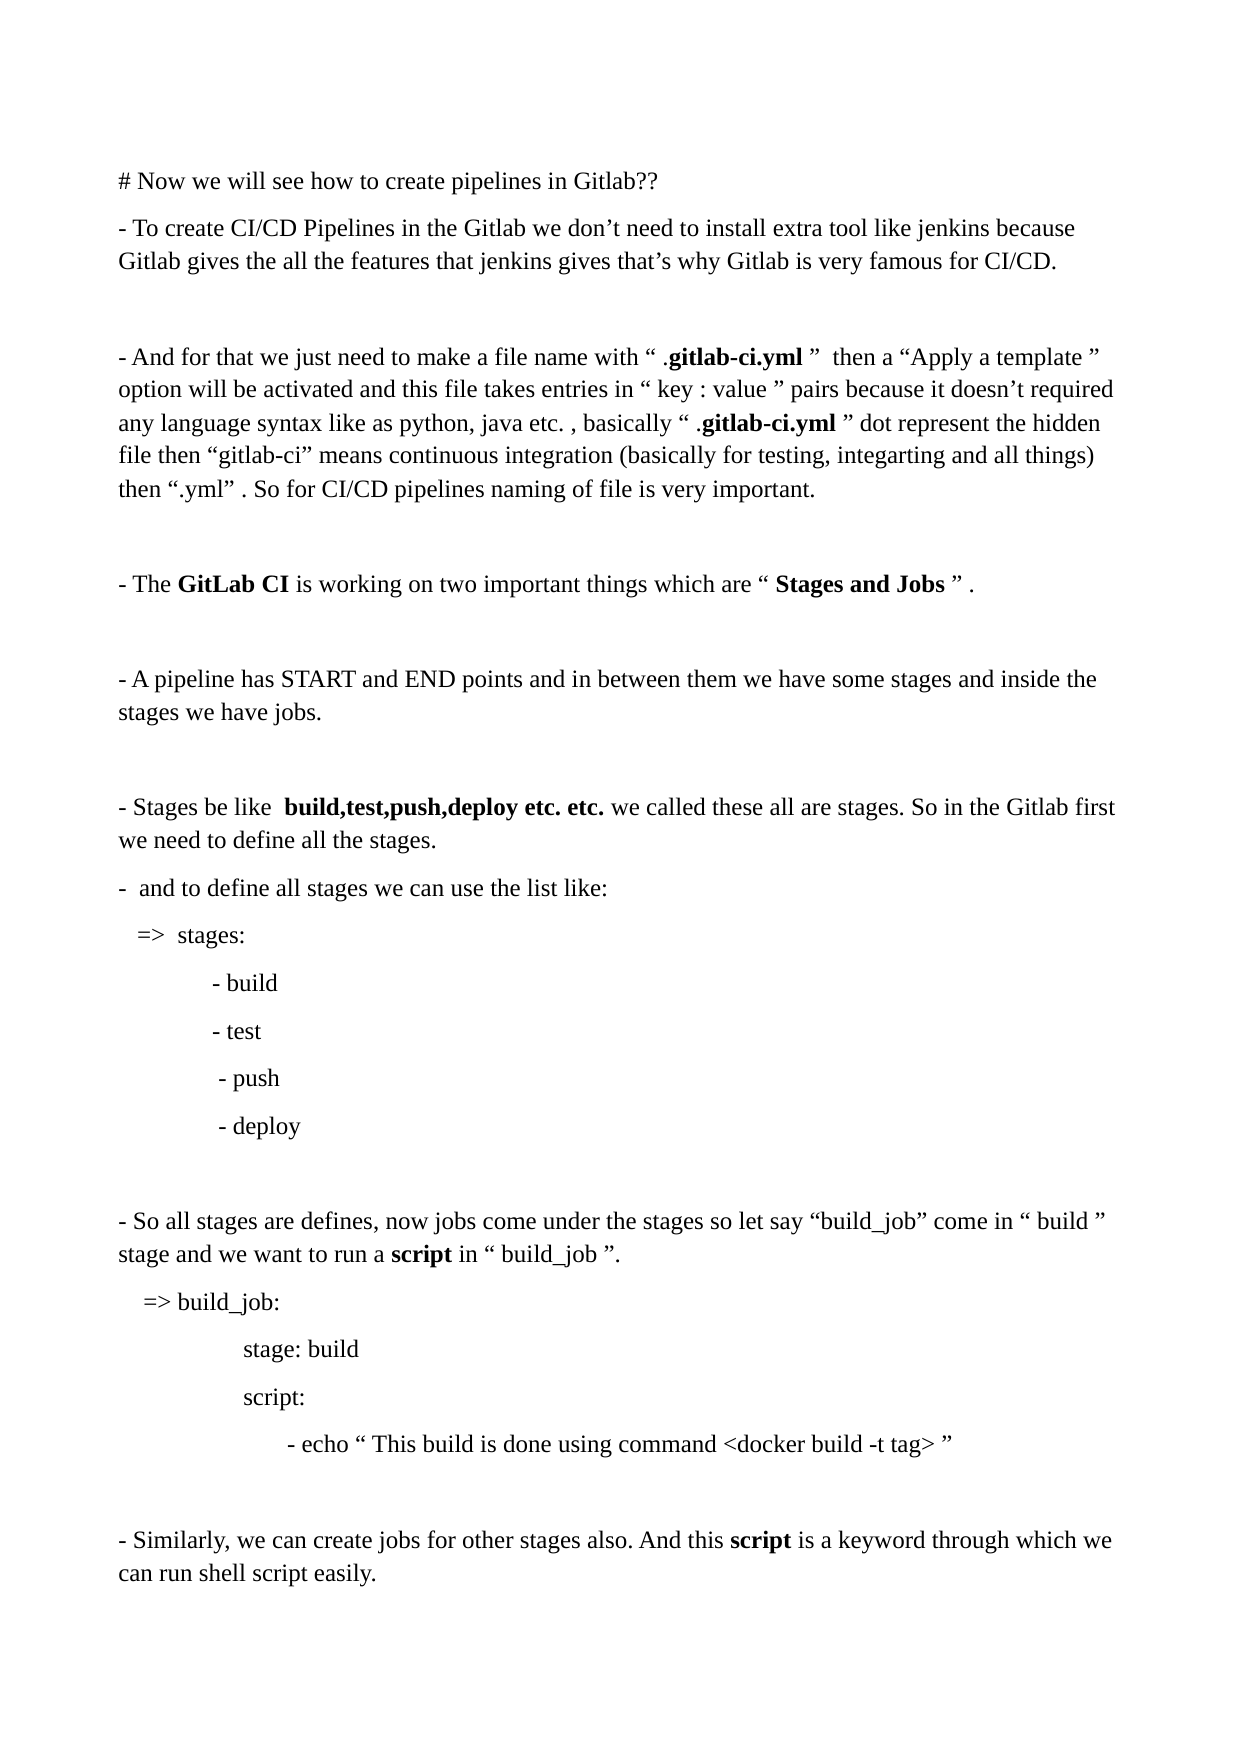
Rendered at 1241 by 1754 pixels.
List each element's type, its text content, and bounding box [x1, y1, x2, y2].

text - And for that we just need to make a file name with “ .gitlab-ci.yml ” then a “Apply a template ” option will be activated and this file takes entries in “ key : value ” pairs because it doesn’t required any language syntax like as python, java etc. , basically “ .gitlab-ci.yml ” dot represent the hidden file then “gitlab-ci” means continuous integration (basically for testing, integarting and all things) then “.yml” . So for CI/CD pipelines naming of file is very important. [118, 342, 1122, 502]
text - deploy [118, 1111, 1122, 1140]
text - test [118, 1016, 1122, 1044]
text - So all stages are defines, now jobs come under the stages so let say “build_job” come in “ build ” stage and we want to run a script in “ build_job ”. [118, 1206, 1122, 1268]
text script: [118, 1382, 1122, 1411]
text - build [118, 968, 1122, 997]
text # Now we will see how to create pipelines in Gitlab?? [118, 166, 1122, 194]
text => stages: [118, 921, 1122, 949]
text => build_job: [118, 1287, 1122, 1316]
text - Stages be like build,test,push,deploy etc. etc. we called these all are stages. So in the Gitlab first we need to define all the stages. [118, 792, 1122, 854]
text - push [118, 1063, 1122, 1092]
text - To create CI/CD Pipelines in the Gitlab we don’t need to install extra tool like jenkins because Gitlab gives the all the features that jenkins gives that’s why Gitlab is very famous for CI/CD. [118, 213, 1122, 275]
text - A pipeline has START and END points and in between them we have some stages and inside the stages we have jobs. [118, 664, 1122, 726]
text - and to define all stages we can use the list like: [118, 873, 1122, 902]
text stage: build [118, 1334, 1122, 1363]
text - echo “ This build is done using command <docker build -t tag> ” [118, 1429, 1122, 1458]
text - Similarly, we can create jobs for other stages also. And this script is a keyword through which we can run shell script easily. [118, 1525, 1122, 1587]
text - The GitLab CI is working on two important things which are “ Stages and Jobs ” . [118, 569, 1122, 598]
